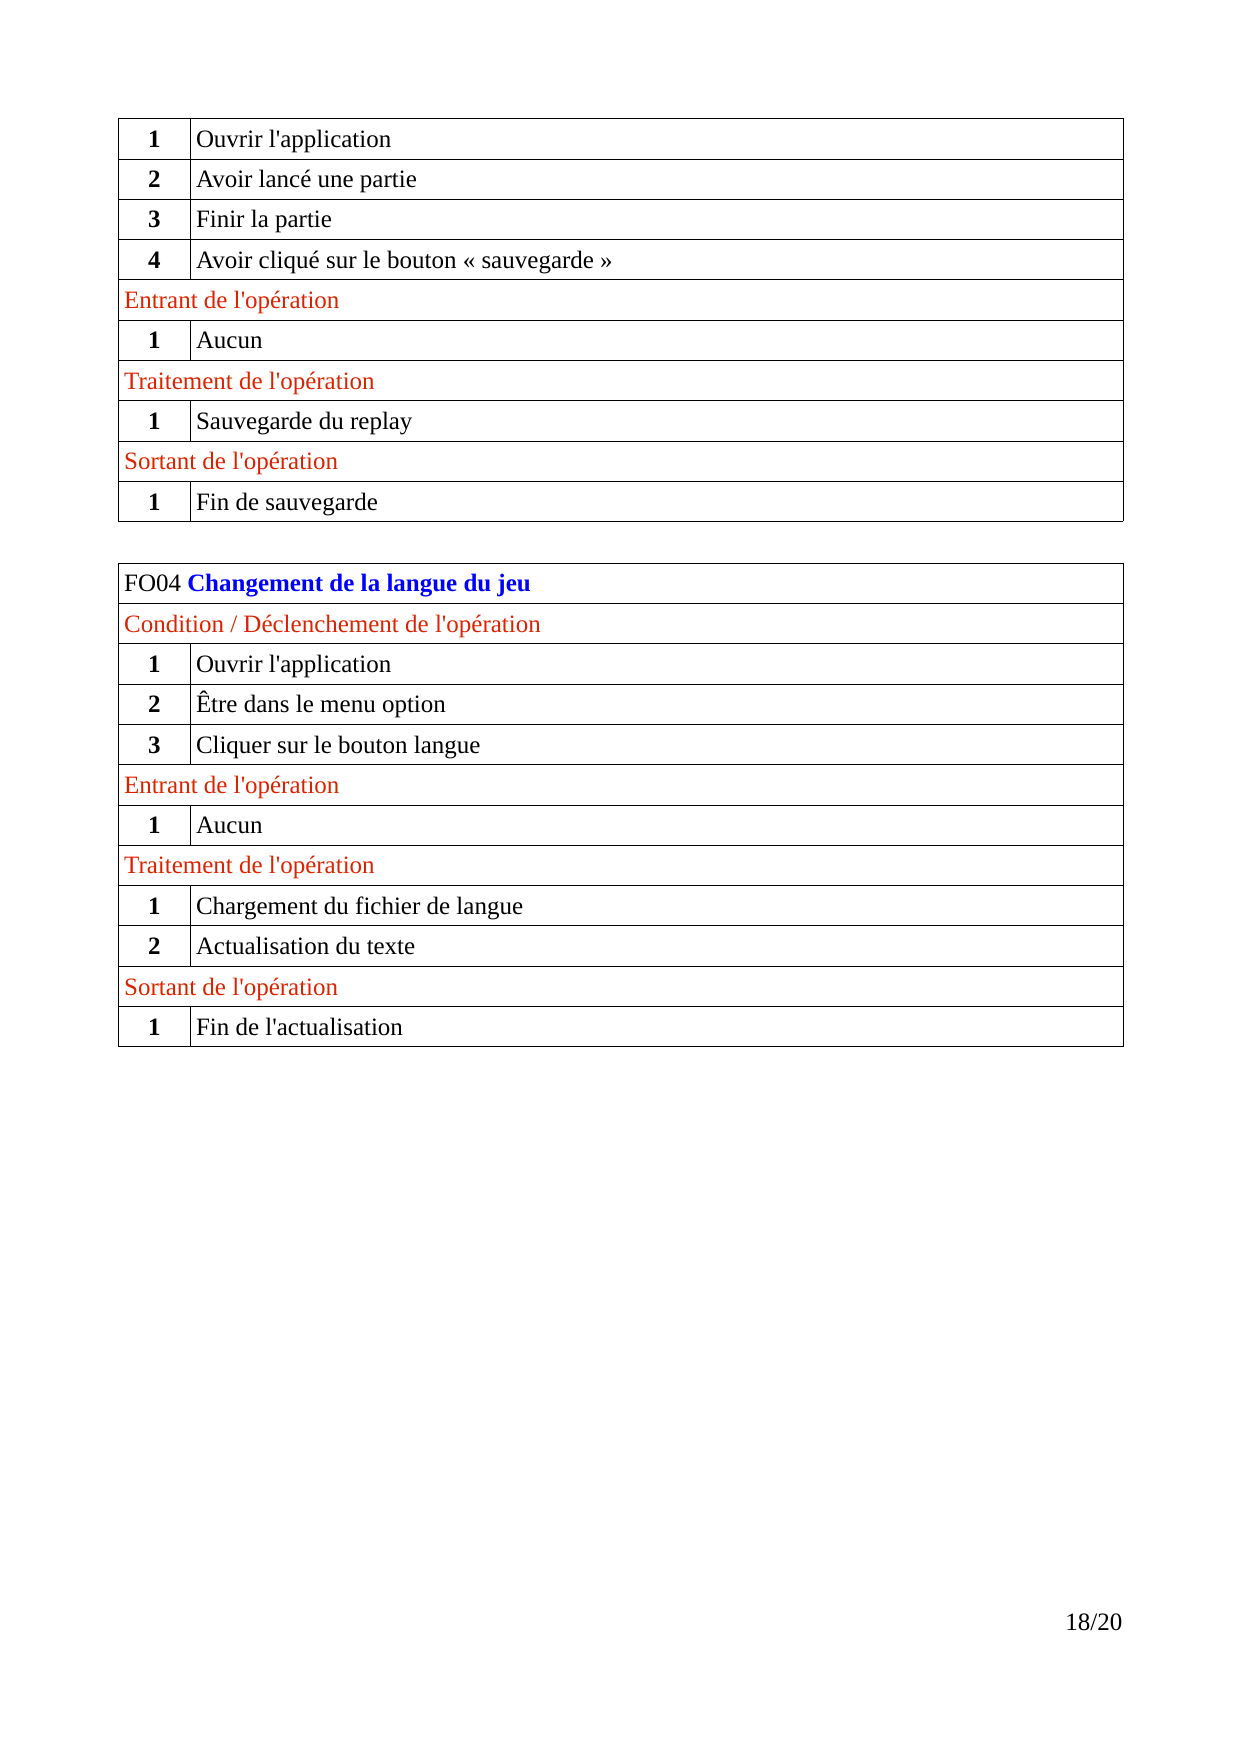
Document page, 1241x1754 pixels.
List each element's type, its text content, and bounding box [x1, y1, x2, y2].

table_cell Traitement de l'opération [119, 361, 1123, 400]
table_cell 3 [119, 725, 190, 764]
table_cell Condition / Déclenchement de l'opération [119, 604, 1123, 643]
table_cell 4 [119, 240, 190, 279]
table_cell Actualisation du texte [191, 926, 1123, 966]
table_cell Chargement du fichier de langue [191, 886, 1123, 925]
table_cell Ouvrir l'application [191, 644, 1123, 683]
table_cell 2 [119, 160, 190, 199]
table_cell Fin de l'actualisation [191, 1007, 1123, 1046]
table_cell Aucun [191, 321, 1123, 360]
table_cell 1 [119, 644, 190, 683]
table_cell 2 [119, 685, 190, 724]
table_cell 3 [119, 200, 190, 239]
table_cell Sauvegarde du replay [191, 401, 1123, 441]
table_cell 1 [119, 886, 190, 925]
table_cell 2 [119, 926, 190, 966]
table_cell Finir la partie [191, 200, 1123, 239]
table_cell 1 [119, 482, 190, 521]
table_cell Entrant de l'opération [119, 765, 1123, 804]
table_cell 1 [119, 321, 190, 360]
table_cell Être dans le menu option [191, 685, 1123, 724]
table_cell Aucun [191, 806, 1123, 845]
table_cell 1 [119, 806, 190, 845]
table_cell Ouvrir l'application [191, 119, 1123, 158]
table_cell Sortant de l'opération [119, 967, 1123, 1006]
table_header FO04 Changement de la langue du jeu [119, 564, 1123, 603]
table_cell Traitement de l'opération [119, 846, 1123, 885]
table_cell 1 [119, 1007, 190, 1046]
table_cell Cliquer sur le bouton langue [191, 725, 1123, 764]
table_cell Avoir cliqué sur le bouton « sauvegarde » [191, 240, 1123, 279]
table_cell Sortant de l'opération [119, 442, 1123, 481]
table_cell 1 [119, 401, 190, 441]
table_cell 1 [119, 119, 190, 158]
table_cell Fin de sauvegarde [191, 482, 1123, 521]
table_cell Avoir lancé une partie [191, 160, 1123, 199]
table_cell Entrant de l'opération [119, 280, 1123, 320]
